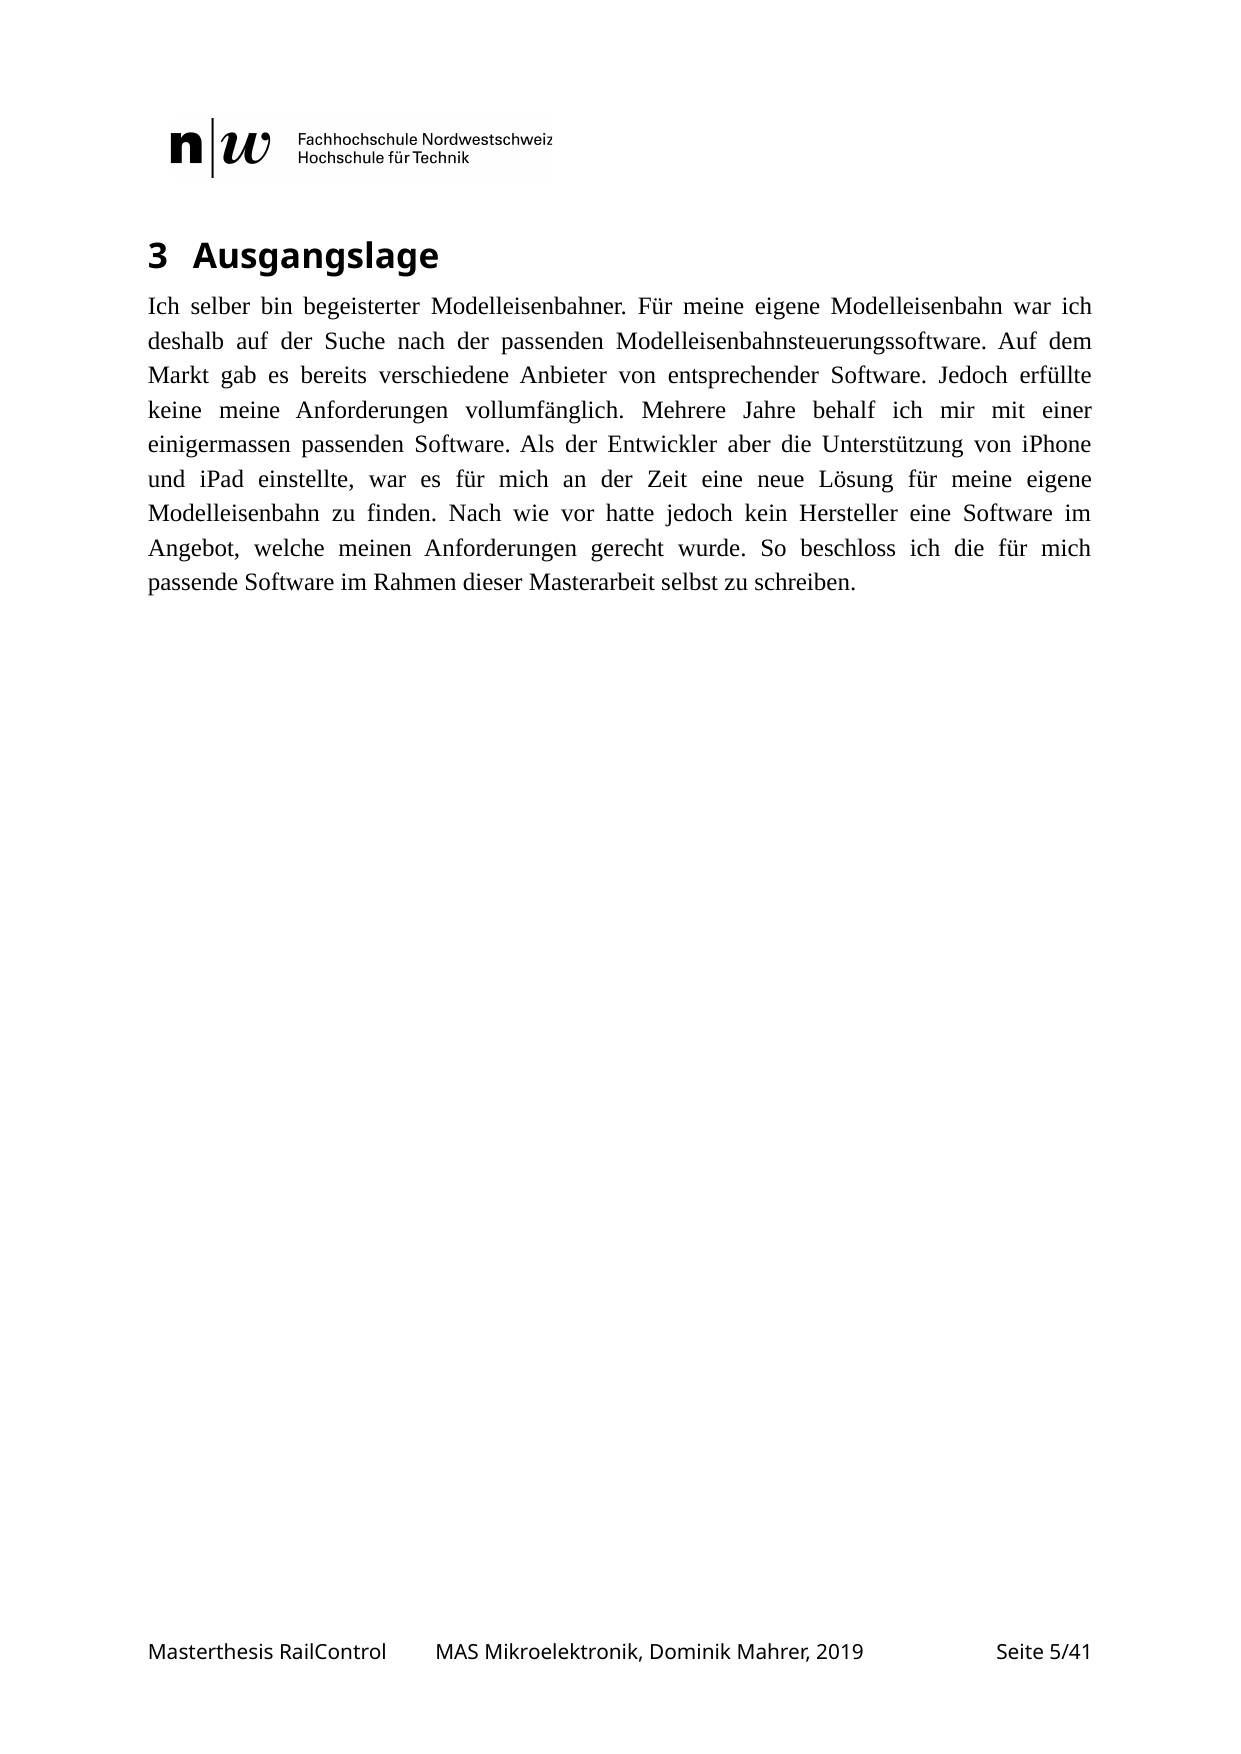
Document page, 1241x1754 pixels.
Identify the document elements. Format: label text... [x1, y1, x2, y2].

subtitle Ausgangslage [148, 231, 1093, 279]
text Ich selber bin begeisterter Modelleisenbahner. Für meine eigene Modelleisenbahn war ich deshalb auf der Suche nach der passenden Modelleisenbahnsteuerungssoftware. Auf dem Markt gab es bereits verschiedene Anbieter von entsprechender Software. Jedoch erfüllte keine meine Anforderungen vollumfänglich. Mehrere Jahre behalf ich mir mit einer einigermassen passenden Software. Als der Entwickler aber die Unterstützung von iPhone und iPad einstellte, war es für mich an der Zeit eine neue Lösung für meine eigene Modelleisenbahn zu finden. Nach wie vor hatte jedoch kein Hersteller eine Software im Angebot, welche meinen Anforderungen gerecht wurde. So beschloss ich die für mich passende Software im Rahmen dieser Masterarbeit selbst zu schreiben. [148, 291, 1093, 596]
picture [170, 118, 553, 178]
